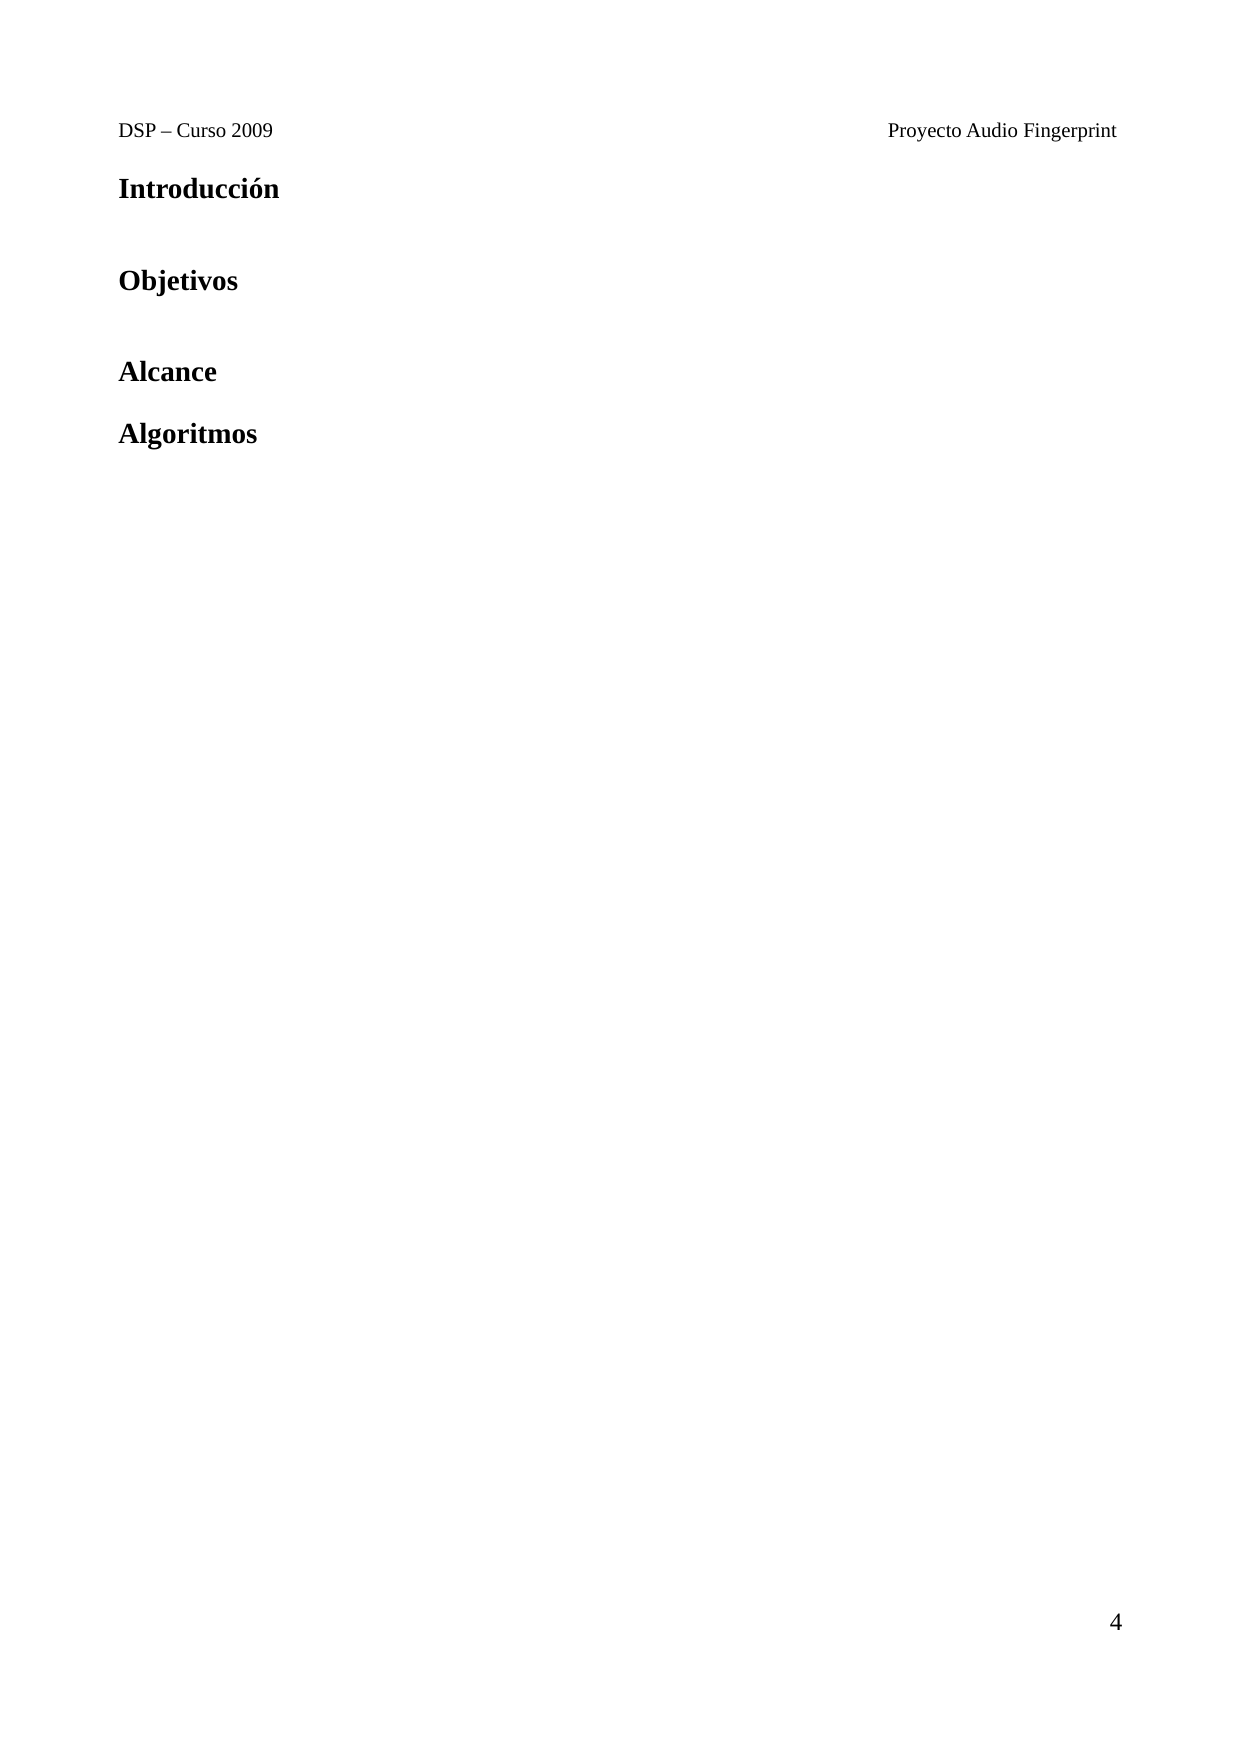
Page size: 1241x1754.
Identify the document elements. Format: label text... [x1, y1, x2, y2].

text Algoritmos [118, 416, 1122, 449]
text Introducción [118, 172, 1122, 205]
text Objetivos [118, 263, 1122, 296]
text Alcance [118, 354, 1122, 387]
